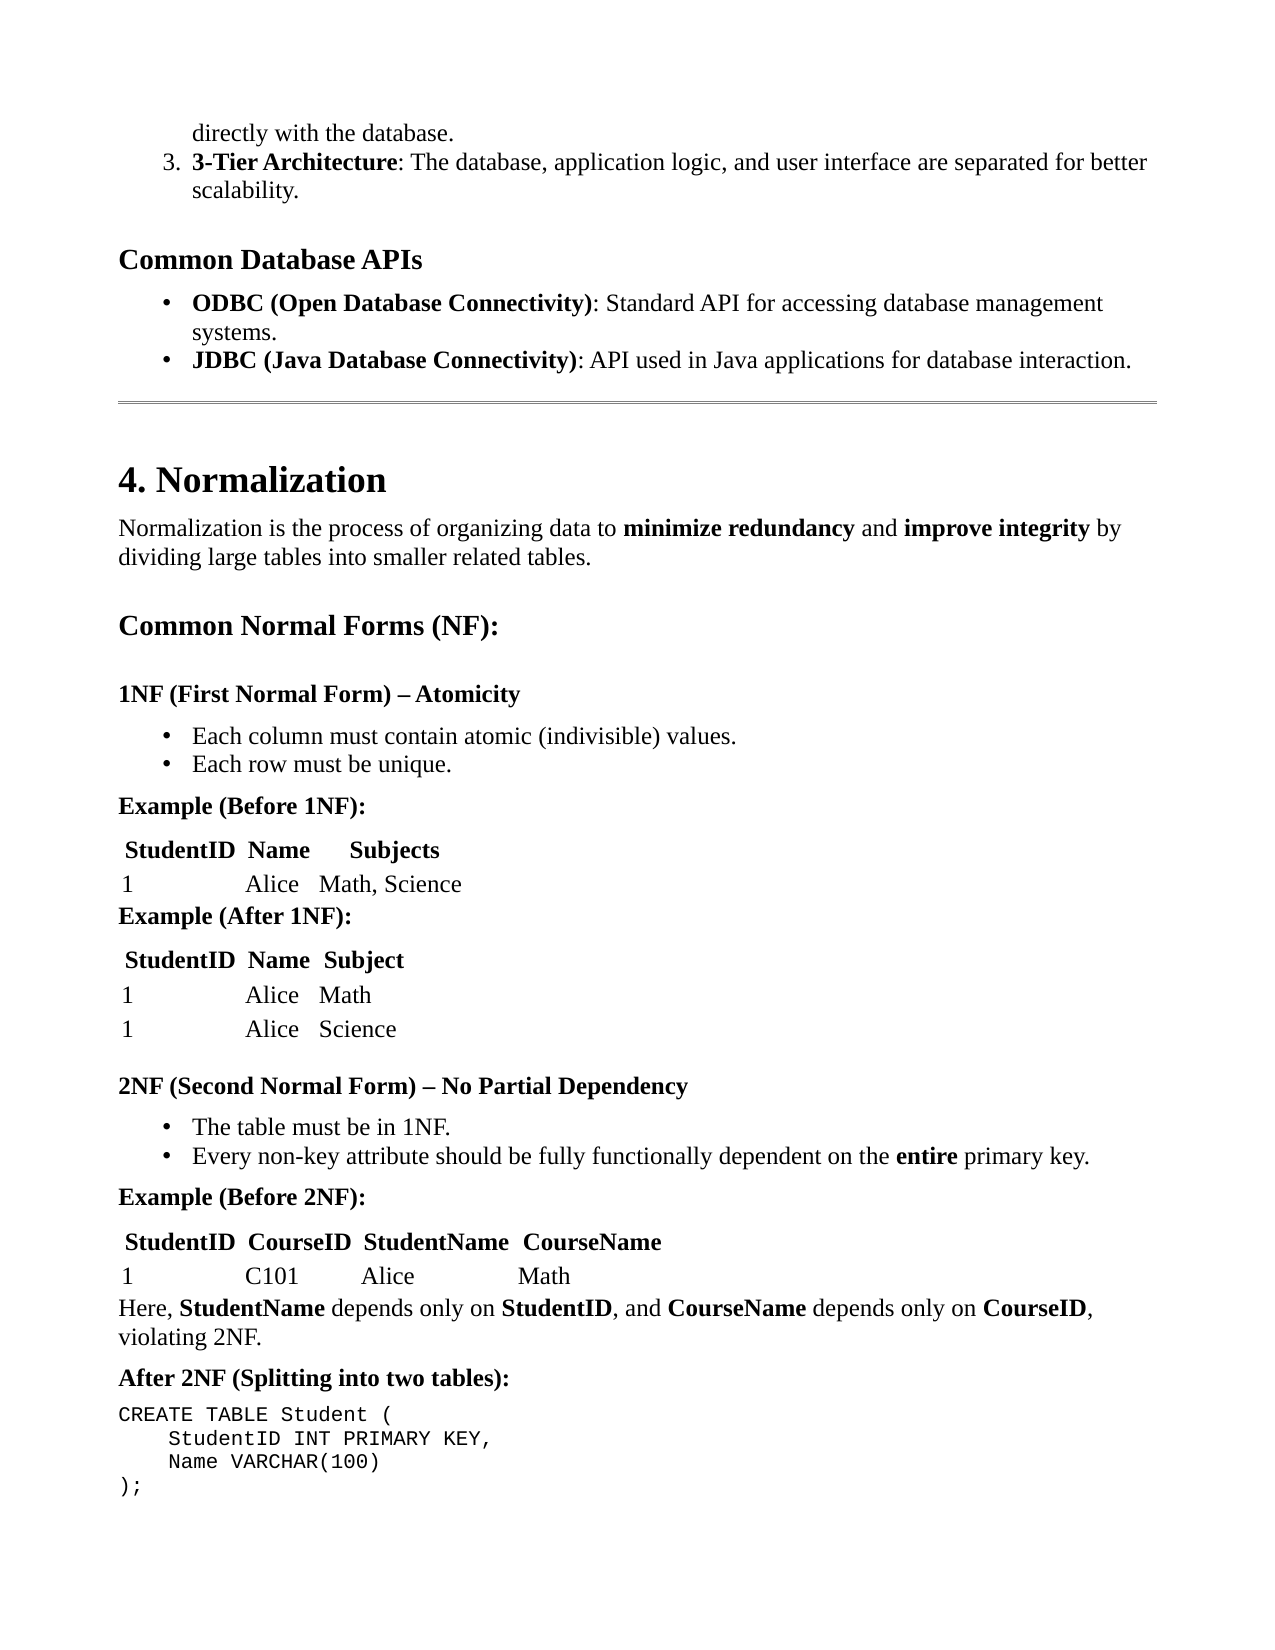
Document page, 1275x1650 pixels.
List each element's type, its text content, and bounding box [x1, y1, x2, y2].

list directly with the database. [162, 118, 1157, 147]
text CREATE TABLE Student ( [118, 1404, 1157, 1428]
text Here, StudentName depends only on StudentID, and CourseName depends only on CourseID, violating 2NF. [118, 1293, 1157, 1350]
text Normalization is the process of organizing data to minimize redundancy and improve integrity by dividing large tables into smaller related tables. [118, 513, 1157, 571]
table_cell 1 [118, 977, 242, 1012]
table_header CourseID [242, 1224, 358, 1258]
subtitle 2NF (Second Normal Form) – No Partial Dependency [118, 1071, 1157, 1100]
table_header Name [242, 943, 316, 977]
table_cell Math [515, 1258, 669, 1293]
list JDBC (Java Database Connectivity): API used in Java applications for database interaction. [162, 345, 1157, 374]
table_cell Alice [242, 1012, 316, 1046]
text ); [118, 1475, 1157, 1499]
subtitle Common Database APIs [118, 242, 1157, 275]
text Example (Before 1NF): [118, 791, 1157, 819]
table_cell 1 [118, 1012, 242, 1046]
table_cell Alice [242, 977, 316, 1012]
subtitle 4. Normalization [118, 458, 1157, 501]
text StudentID INT PRIMARY KEY, [118, 1428, 1157, 1451]
table_header Name [242, 832, 316, 867]
table_cell C101 [242, 1258, 358, 1293]
list Each row must be unique. [162, 749, 1157, 778]
table_header CourseName [515, 1224, 669, 1258]
table_cell Alice [358, 1258, 515, 1293]
text Example (After 1NF): [118, 901, 1157, 930]
subtitle Common Normal Forms (NF): [118, 608, 1157, 642]
table_header StudentID [118, 1224, 242, 1258]
text After 2NF (Splitting into two tables): [118, 1363, 1157, 1392]
table_header StudentName [358, 1224, 515, 1258]
table_cell Science [316, 1012, 412, 1046]
list Every non-key attribute should be fully functionally dependent on the entire primary key. [162, 1141, 1157, 1170]
table_header Subjects [316, 832, 473, 867]
table_cell Alice [242, 867, 316, 901]
list 3-Tier Architecture: The database, application logic, and user interface are separated for better scalability. [162, 147, 1157, 204]
subtitle 1NF (First Normal Form) – Atomicity [118, 679, 1157, 708]
text Example (Before 2NF): [118, 1182, 1157, 1211]
list Each column must contain atomic (indivisible) values. [162, 721, 1157, 749]
text Name VARCHAR(100) [118, 1451, 1157, 1475]
table_cell 1 [118, 1258, 242, 1293]
table_header StudentID [118, 832, 242, 867]
table_cell Math, Science [316, 867, 473, 901]
table_header StudentID [118, 943, 242, 977]
list ODBC (Open Database Connectivity): Standard API for accessing database management systems. [162, 288, 1157, 345]
table_cell 1 [118, 867, 242, 901]
list The table must be in 1NF. [162, 1112, 1157, 1141]
table_header Subject [316, 943, 412, 977]
table_cell Math [316, 977, 412, 1012]
